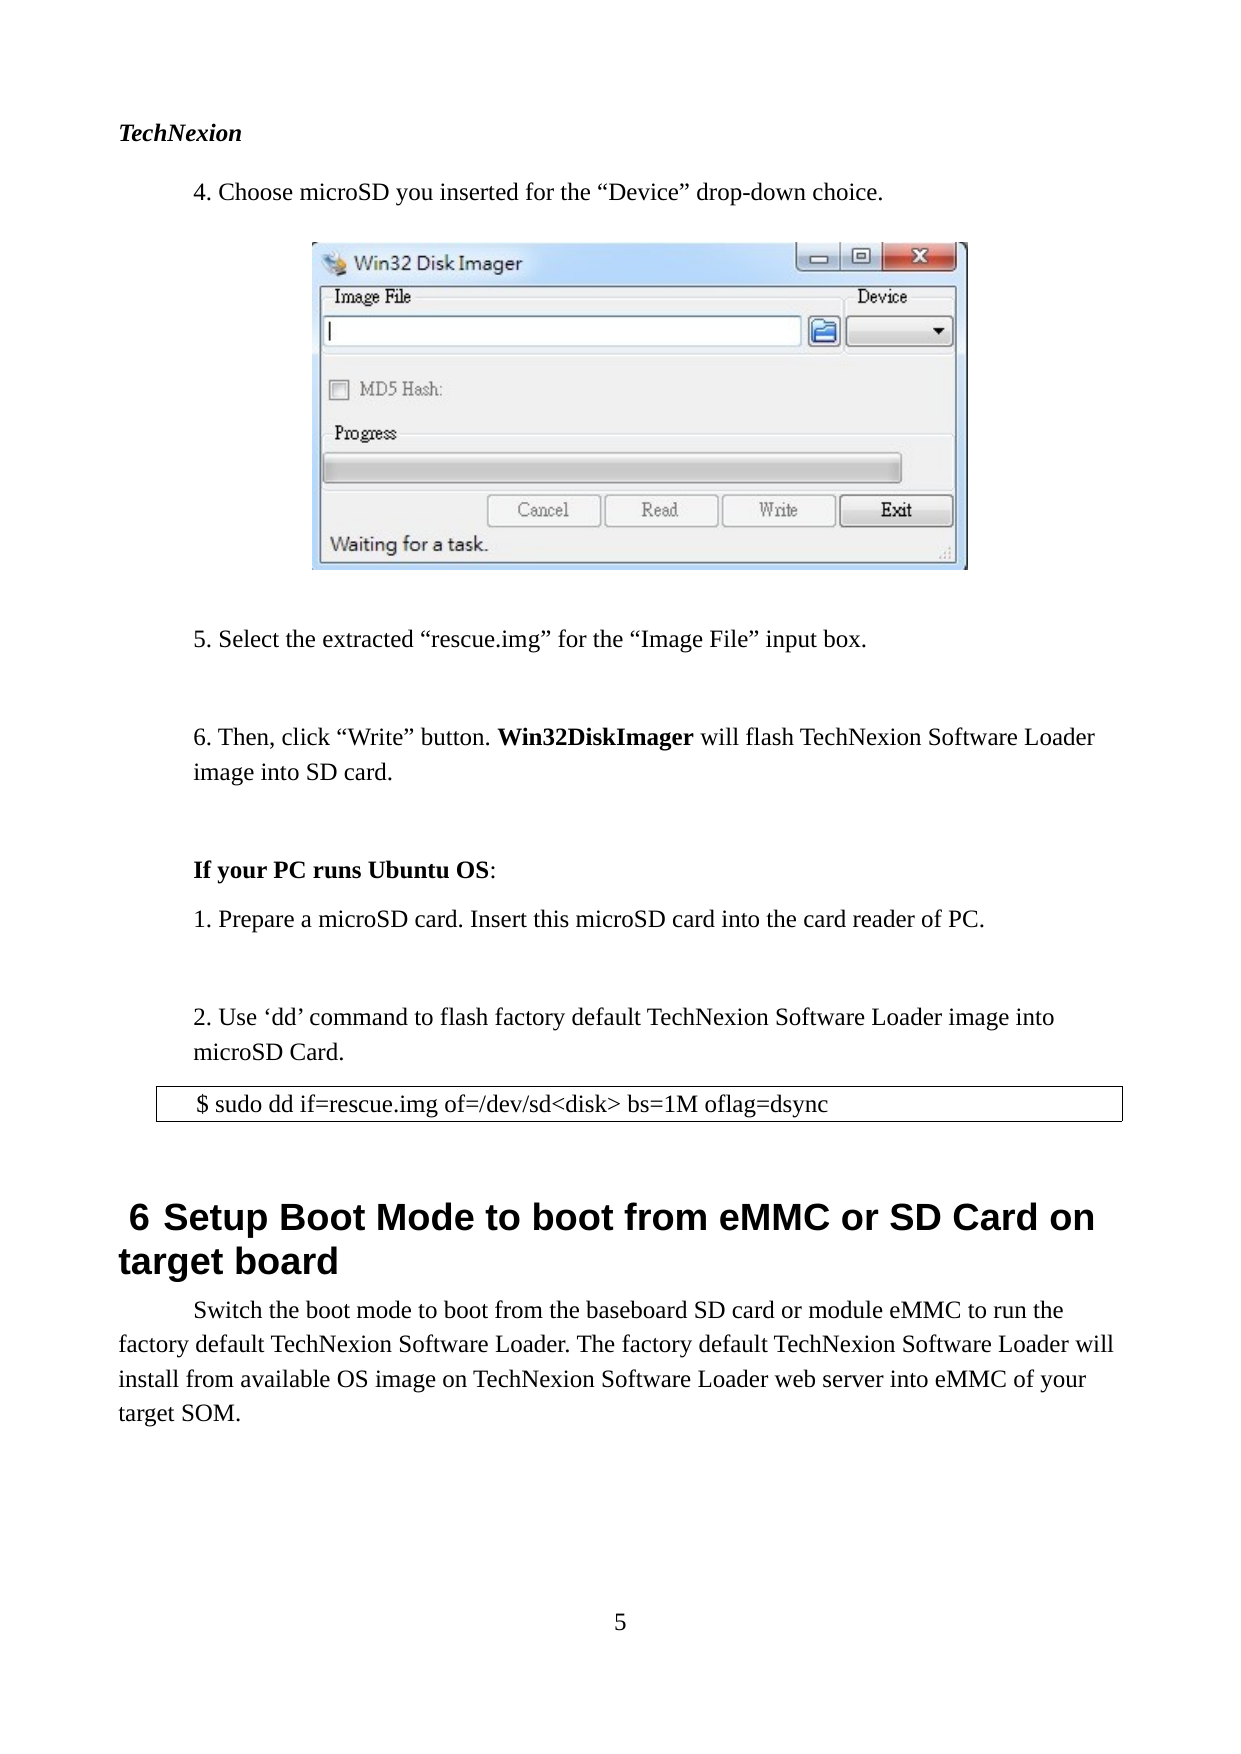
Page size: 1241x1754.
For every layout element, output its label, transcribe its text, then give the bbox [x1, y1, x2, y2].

picture [312, 242, 968, 570]
list 6. Then, click “Write” button. Win32DiskImager will flash TechNexion Software Loader image into SD card. [156, 722, 1122, 786]
list If your PC runs Ubuntu OS: [156, 855, 1122, 884]
list 5. Select the extracted “rescue.img” for the “Image File” input box. [156, 624, 1122, 653]
list 1. Prepare a microSD card. Insert this microSD card into the card reader of PC. [156, 904, 1122, 933]
list $ sudo dd if=rescue.img of=/dev/sd<disk> bs=1M oflag=dsync [157, 1087, 1122, 1121]
subtitle Setup Boot Mode to boot from eMMC or SD Card on target board [118, 1195, 1122, 1282]
list 4. Choose microSD you inserted for the “Device” drop-down choice. [156, 177, 1122, 206]
list 2. Use ‘dd’ command to flash factory default TechNexion Software Loader image into microSD Card. [156, 1002, 1122, 1066]
text Switch the boot mode to boot from the baseboard SD card or module eMMC to run the factory default TechNexion Software Loader. The factory default TechNexion Software Loader will install from available OS image on TechNexion Software Loader web server into eMMC of your target SOM. [118, 1295, 1122, 1427]
